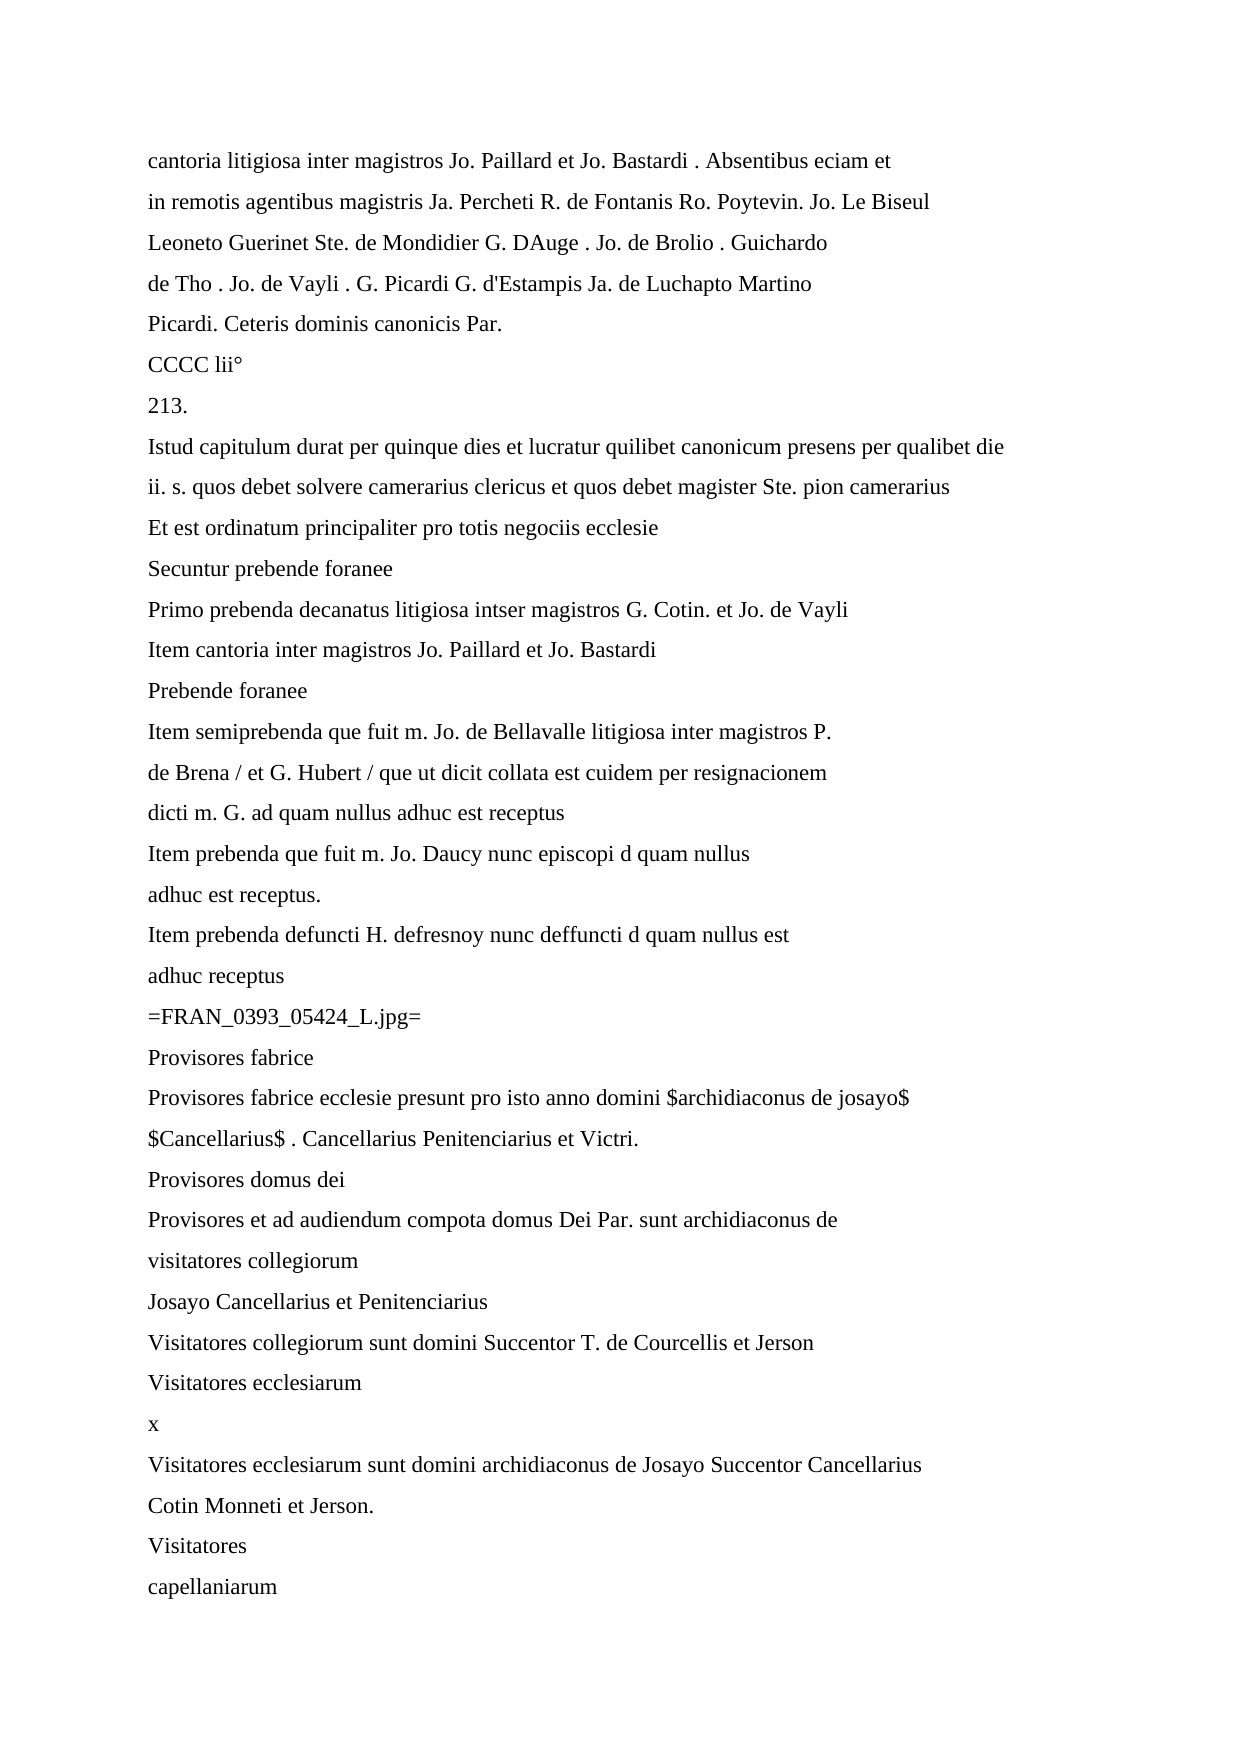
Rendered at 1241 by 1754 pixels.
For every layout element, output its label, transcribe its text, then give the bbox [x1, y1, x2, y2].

text =FRAN_0393_05424_L.jpg= [148, 1003, 1093, 1029]
text Secuntur prebende foranee [148, 555, 1093, 581]
text Et est ordinatum principaliter pro totis negociis ecclesie [148, 514, 1093, 541]
text Cotin Monneti et Jerson. [148, 1492, 1093, 1518]
text Visitatores [148, 1532, 1093, 1559]
text Provisores domus dei [148, 1166, 1093, 1192]
text Item cantoria inter magistros Jo. Paillard et Jo. Bastardi [148, 636, 1093, 663]
text Josayo Cancellarius et Penitenciarius [148, 1288, 1093, 1314]
text Primo prebenda decanatus litigiosa intser magistros G. Cotin. et Jo. de Vayli [148, 596, 1093, 622]
text dicti m. G. ad quam nullus adhuc est receptus [148, 799, 1093, 826]
text visitatores collegiorum [148, 1247, 1093, 1274]
text Item semiprebenda que fuit m. Jo. de Bellavalle litigiosa inter magistros P. [148, 718, 1093, 744]
text Provisores fabrice ecclesie presunt pro isto anno domini $archidiaconus de josayo$ [148, 1084, 1093, 1111]
text cantoria litigiosa inter magistros Jo. Paillard et Jo. Bastardi . Absentibus eciam et [148, 148, 1093, 174]
text Prebende foranee [148, 677, 1093, 703]
text Item prebenda defuncti H. defresnoy nunc deffuncti d quam nullus est [148, 921, 1093, 948]
text CCCC lii° [148, 351, 1093, 378]
text Visitatores collegiorum sunt domini Succentor T. de Courcellis et Jerson [148, 1329, 1093, 1355]
text Provisores et ad audiendum compota domus Dei Par. sunt archidiaconus de [148, 1207, 1093, 1233]
text Picardi. Ceteris dominis canonicis Par. [148, 311, 1093, 337]
text 213. [148, 392, 1093, 418]
text de Tho . Jo. de Vayli . G. Picardi G. d'Estampis Ja. de Luchapto Martino [148, 270, 1093, 296]
text Item prebenda que fuit m. Jo. Daucy nunc episcopi d quam nullus [148, 840, 1093, 866]
text Leoneto Guerinet Ste. de Mondidier G. DAuge . Jo. de Brolio . Guichardo [148, 229, 1093, 255]
text $Cancellarius$ . Cancellarius Penitenciarius et Victri. [148, 1125, 1093, 1151]
text Provisores fabrice [148, 1044, 1093, 1070]
text capellaniarum [148, 1573, 1093, 1599]
text x [148, 1410, 1093, 1437]
text Istud capitulum durat per quinque dies et lucratur quilibet canonicum presens per qualibet die [148, 433, 1093, 459]
text adhuc receptus [148, 962, 1093, 988]
text Visitatores ecclesiarum sunt domini archidiaconus de Josayo Succentor Cancellarius [148, 1451, 1093, 1477]
text ii. s. quos debet solvere camerarius clericus et quos debet magister Ste. pion camerarius [148, 473, 1093, 500]
text de Brena / et G. Hubert / que ut dicit collata est cuidem per resignacionem [148, 758, 1093, 785]
text Visitatores ecclesiarum [148, 1369, 1093, 1396]
text in remotis agentibus magistris Ja. Percheti R. de Fontanis Ro. Poytevin. Jo. Le Biseul [148, 188, 1093, 215]
text adhuc est receptus. [148, 881, 1093, 907]
